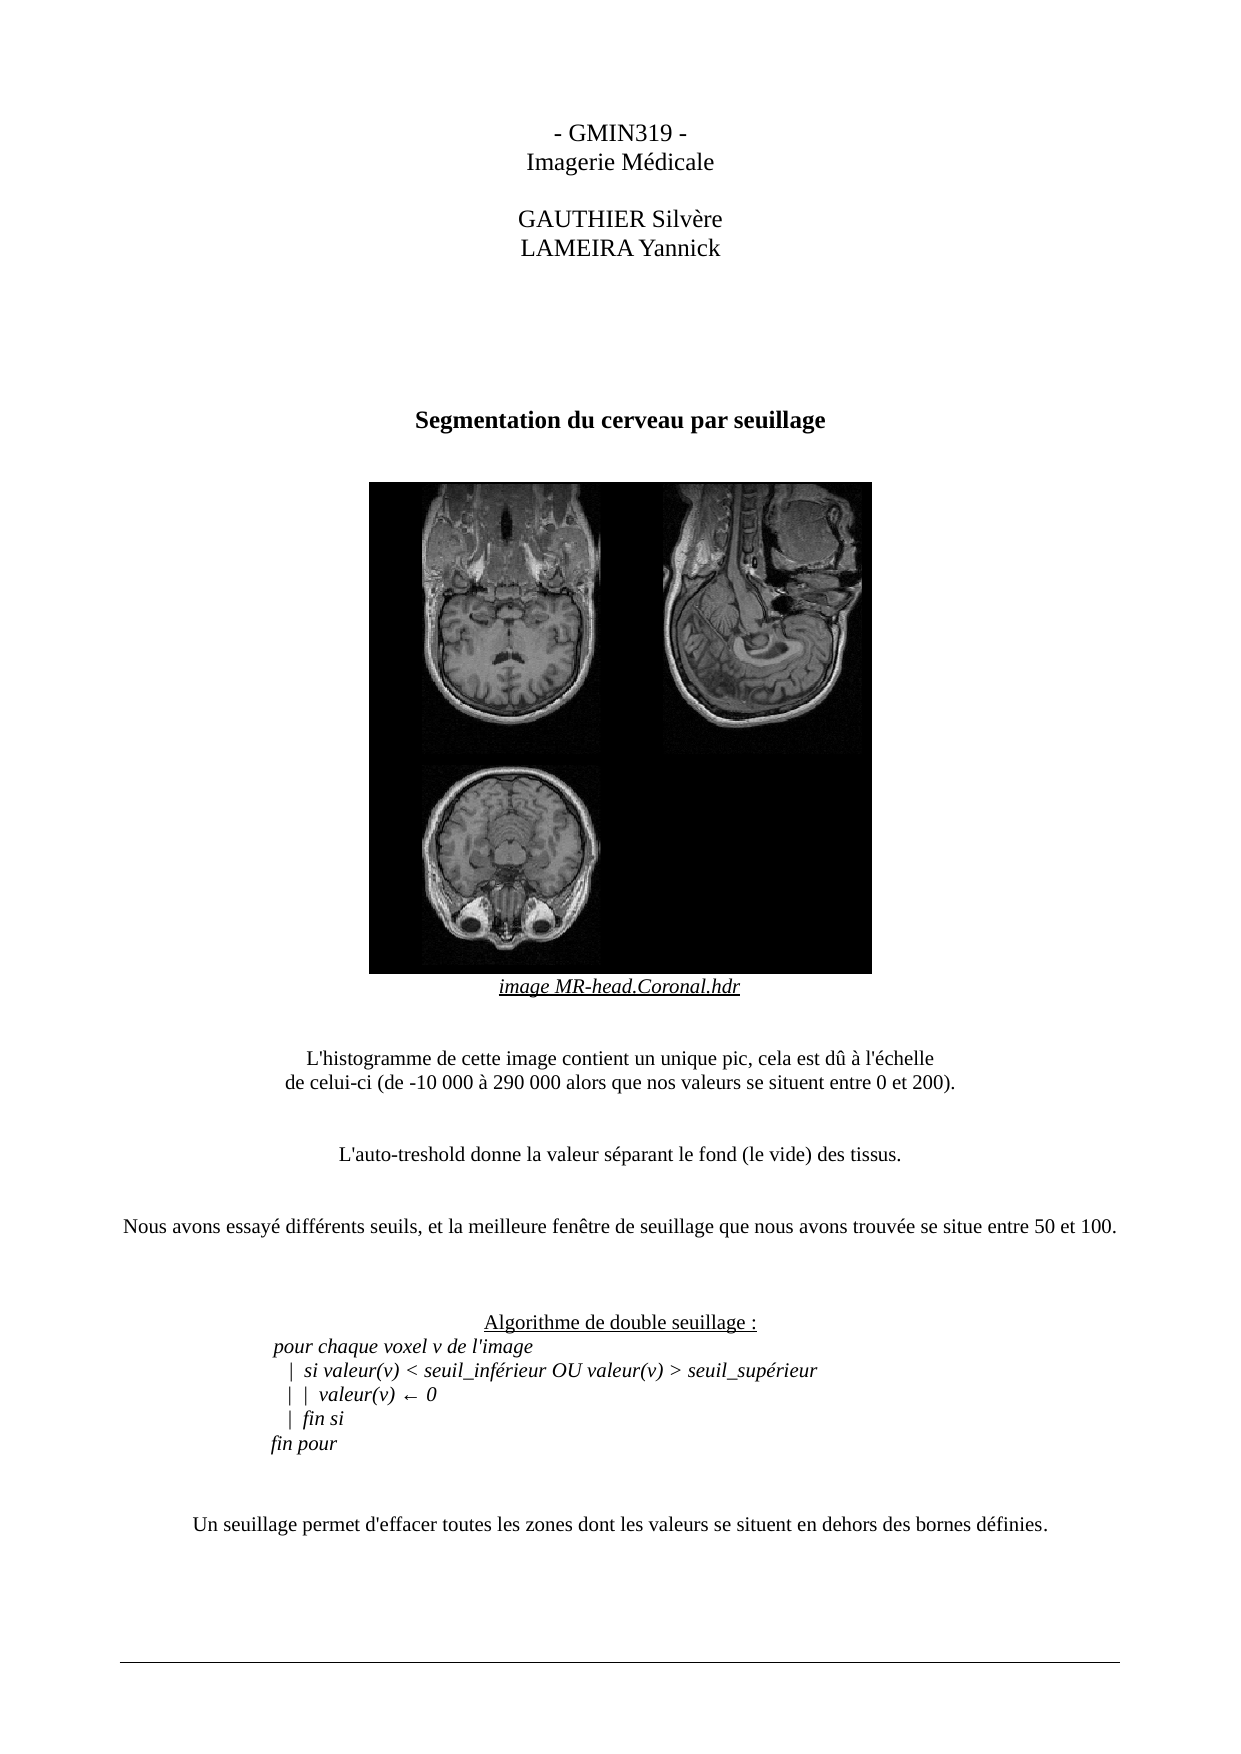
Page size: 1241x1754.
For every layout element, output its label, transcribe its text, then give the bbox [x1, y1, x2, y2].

text | si valeur(v) < seuil_inférieur OU valeur(v) > seuil_supérieur [118, 1358, 1122, 1382]
text | | valeur(v) ← 0 [118, 1382, 1122, 1406]
text GAUTHIER Silvère [118, 204, 1122, 233]
text fin pour [118, 1430, 1122, 1454]
text Imagerie Médicale [118, 147, 1122, 176]
text Nous avons essayé différents seuils, et la meilleure fenêtre de seuillage que nous avons trouvée se situe entre 50 et 100. [118, 1214, 1122, 1238]
text LAMEIRA Yannick [118, 233, 1122, 262]
text pour chaque voxel v de l'image [118, 1334, 1122, 1358]
text image MR-head.Coronal.hdr [118, 974, 1122, 998]
text L'histogramme de cette image contient un unique pic, cela est dû à l'échelle [118, 1046, 1122, 1070]
text Segmentation du cerveau par seuillage [118, 406, 1122, 434]
text Algorithme de double seuillage : [118, 1310, 1122, 1334]
text L'auto-treshold donne la valeur séparant le fond (le vide) des tissus. [118, 1142, 1122, 1166]
picture [118, 482, 1123, 974]
text Un seuillage permet d'effacer toutes les zones dont les valeurs se situent en dehors des bornes définies. [118, 1512, 1122, 1536]
text de celui-ci (de -10 000 à 290 000 alors que nos valeurs se situent entre 0 et 200). [118, 1070, 1122, 1094]
text - GMIN319 - [118, 118, 1122, 147]
text | fin si [118, 1406, 1122, 1430]
